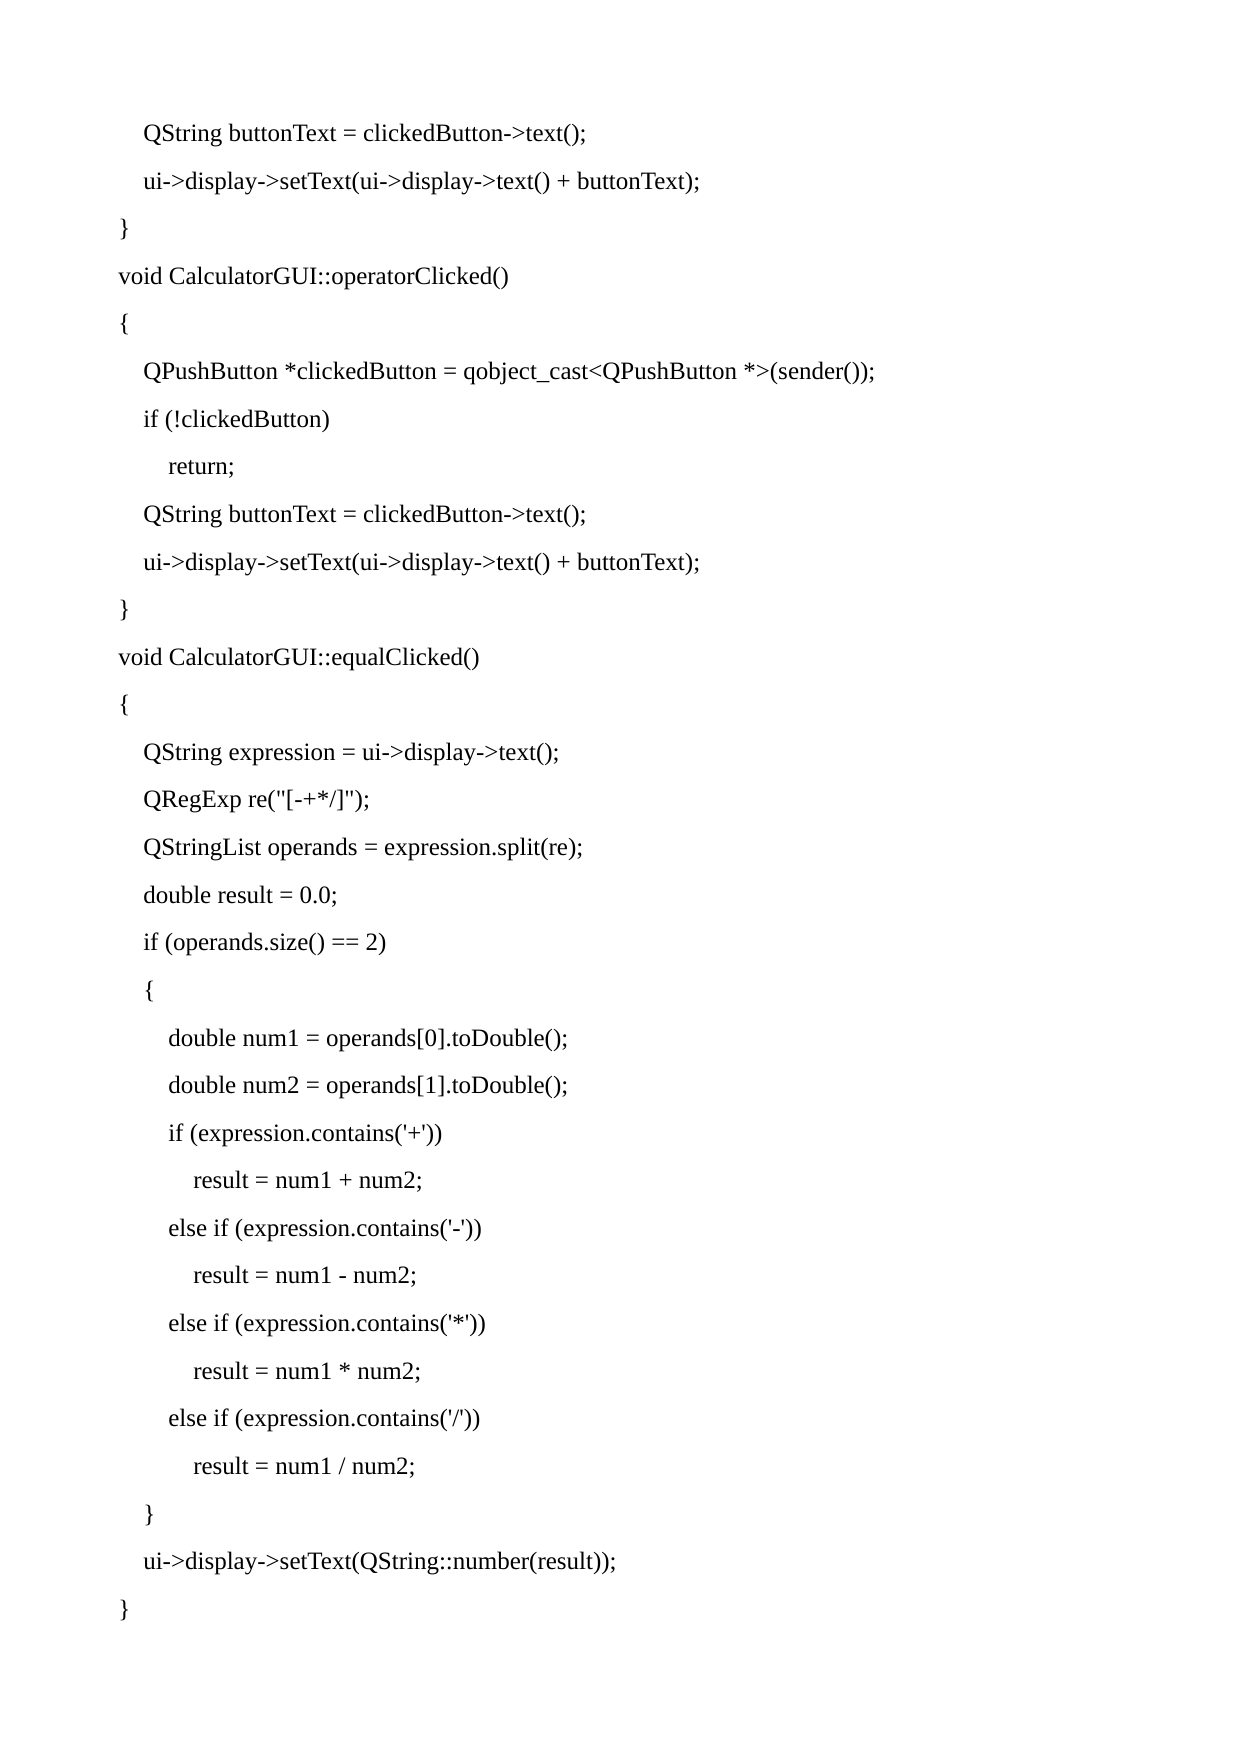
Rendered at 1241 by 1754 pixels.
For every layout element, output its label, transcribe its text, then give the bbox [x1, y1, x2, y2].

text } [118, 1499, 1122, 1527]
text QString buttonText = clickedButton->text(); [118, 499, 1122, 528]
text } [118, 594, 1122, 623]
text result = num1 / num2; [118, 1451, 1122, 1480]
text } [118, 213, 1122, 242]
text QPushButton *clickedButton = qobject_cast<QPushButton *>(sender()); [118, 356, 1122, 385]
text double result = 0.0; [118, 880, 1122, 908]
text double num1 = operands[0].toDouble(); [118, 1023, 1122, 1051]
text { [118, 308, 1122, 337]
text else if (expression.contains('*')) [118, 1308, 1122, 1337]
text else if (expression.contains('/')) [118, 1403, 1122, 1432]
text QStringList operands = expression.split(re); [118, 832, 1122, 861]
text result = num1 + num2; [118, 1165, 1122, 1194]
text if (!clickedButton) [118, 404, 1122, 432]
text result = num1 - num2; [118, 1261, 1122, 1289]
text ui->display->setText(QString::number(result)); [118, 1546, 1122, 1575]
text QString expression = ui->display->text(); [118, 737, 1122, 766]
text ui->display->setText(ui->display->text() + buttonText); [118, 547, 1122, 575]
text ui->display->setText(ui->display->text() + buttonText); [118, 166, 1122, 194]
text void CalculatorGUI::operatorClicked() [118, 261, 1122, 290]
text } [118, 1594, 1122, 1623]
text { [118, 975, 1122, 1004]
text result = num1 * num2; [118, 1356, 1122, 1384]
text else if (expression.contains('-')) [118, 1213, 1122, 1242]
text if (operands.size() == 2) [118, 927, 1122, 956]
text void CalculatorGUI::equalClicked() [118, 642, 1122, 671]
text double num2 = operands[1].toDouble(); [118, 1070, 1122, 1099]
text { [118, 689, 1122, 718]
text QString buttonText = clickedButton->text(); [118, 118, 1122, 147]
text return; [118, 451, 1122, 480]
text QRegExp re("[-+*/]"); [118, 784, 1122, 813]
text if (expression.contains('+')) [118, 1118, 1122, 1147]
